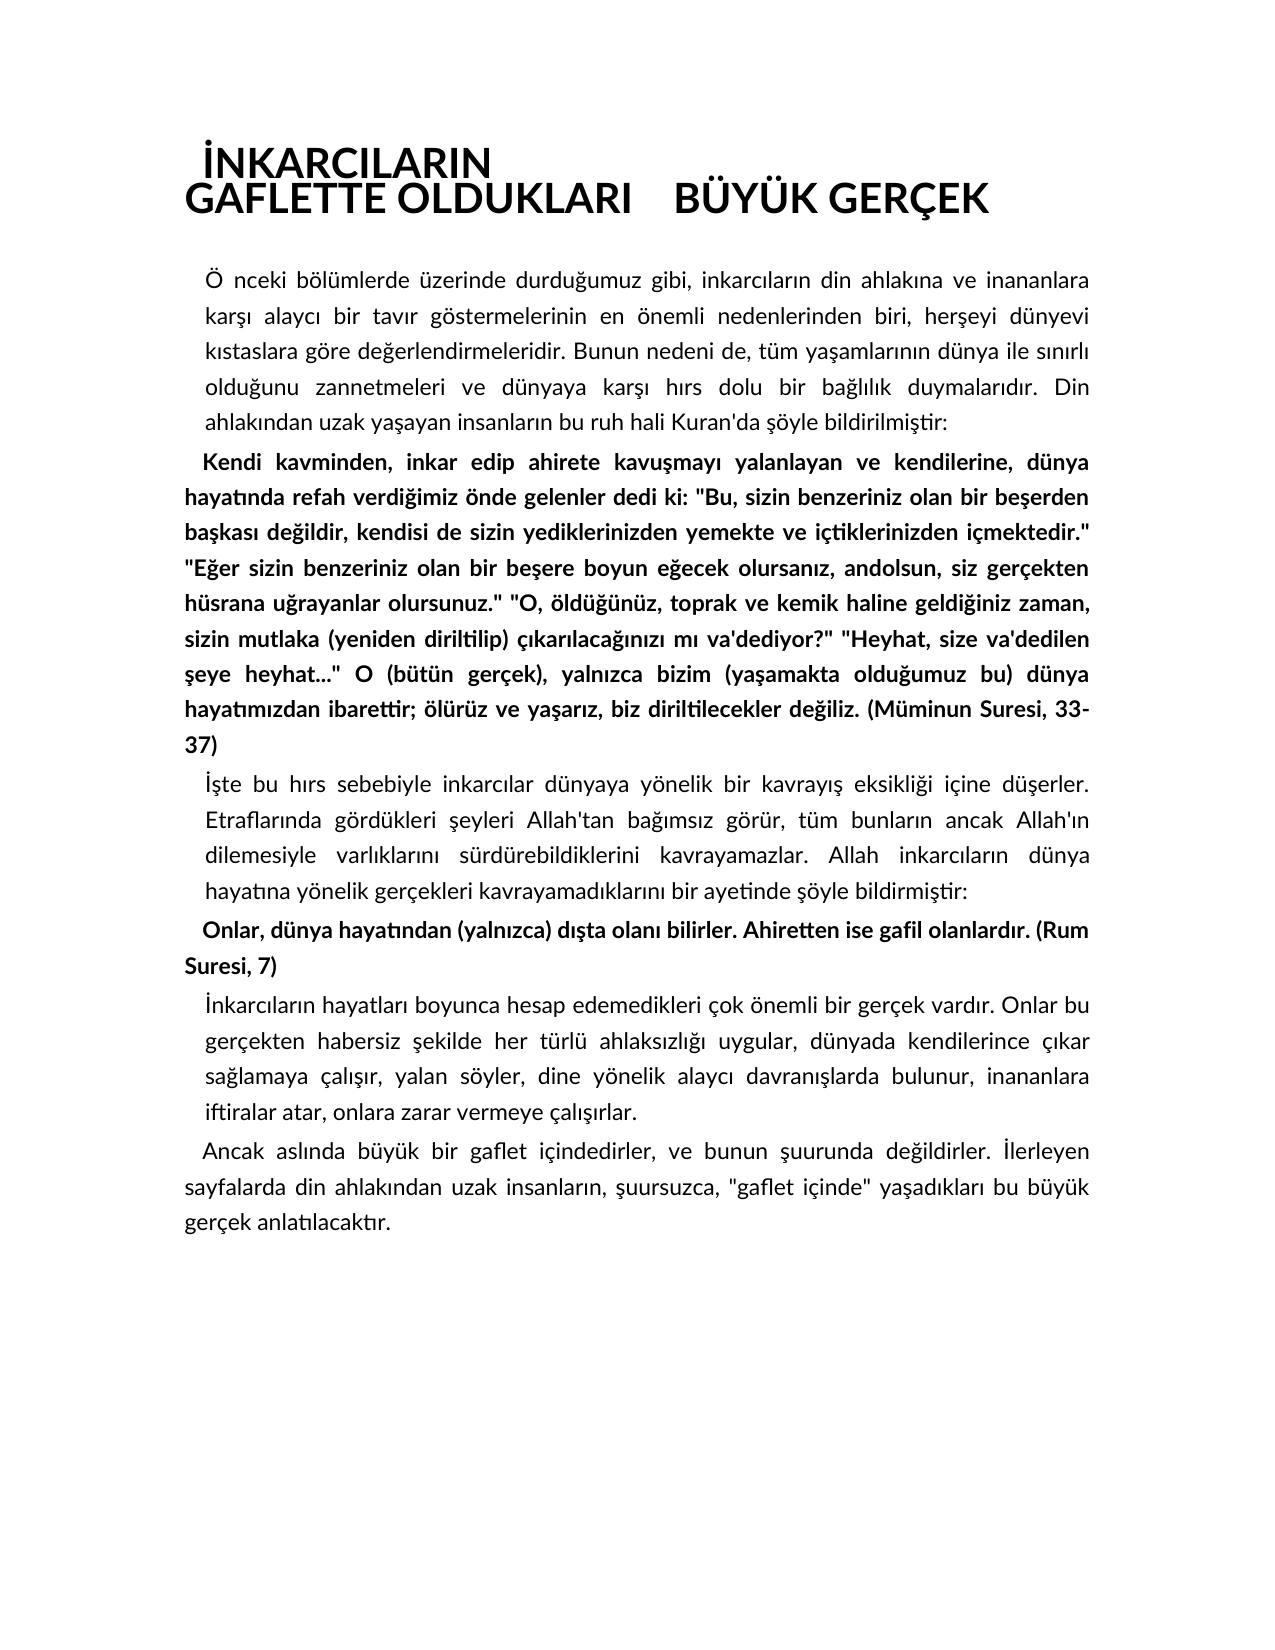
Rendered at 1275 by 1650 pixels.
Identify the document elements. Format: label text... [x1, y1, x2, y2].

text İnkarcıların hayatları boyunca hesap edemedikleri çok önemli bir gerçek vardır. Onlar bu gerçekten habersiz şekilde her türlü ahlaksızlığı uygular, dünyada kendilerince çıkar sağlamaya çalışır, yalan söyler, dine yönelik alaycı davranışlarda bulunur, inananlara iftiralar atar, onlara zarar vermeye çalışırlar. [205, 985, 1091, 1127]
text İNKARCILARIN GAFLETTE OLDUKLARI BÜYÜK GERÇEK [184, 150, 1091, 221]
text Kendi kavminden, inkar edip ahirete kavuşmayı yalanlayan ve kendilerine, dünya hayatında refah verdiğimiz önde gelenler dedi ki: "Bu, sizin benzeriniz olan bir beşerden başkası değildir, kendisi de sizin yediklerinizden yemekte ve içtiklerinizden içmektedir." "Eğer sizin benzeriniz olan bir beşere boyun eğecek olursanız, andolsun, siz gerçekten hüsrana uğrayanlar olursunuz." "O, öldüğünüz, toprak ve kemik haline geldiğiniz zaman, sizin mutlaka (yeniden diriltilip) çıkarılacağınızı mı va'dediyor?" "Heyhat, size va'dedilen şeye heyhat..." O (bütün gerçek), yalnızca bizim (yaşamakta olduğumuz bu) dünya hayatımızdan ibarettir; ölürüz ve yaşarız, biz diriltilecekler değiliz. (Müminun Suresi, 33-37) [184, 442, 1091, 760]
text Önceki bölümlerde üzerinde durduğumuz gibi, inkarcıların din ahlakına ve inananlara karşı alaycı bir tavır göstermelerinin en önemli nedenlerinden biri, herşeyi dünyevi kıstaslara göre değerlendirmeleridir. Bunun nedeni de, tüm yaşamlarının dünya ile sınırlı olduğunu zannetmeleri ve dünyaya karşı hırs dolu bir bağlılık duymalarıdır. Din ahlakından uzak yaşayan insanların bu ruh hali Kuran'da şöyle bildirilmiştir: [205, 260, 1091, 437]
text Ancak aslında büyük bir gaflet içindedirler, ve bunun şuurunda değildirler. İlerleyen sayfalarda din ahlakından uzak insanların, şuursuzca, "gaflet içinde" yaşadıkları bu büyük gerçek anlatılacaktır. [184, 1131, 1091, 1237]
text İşte bu hırs sebebiyle inkarcılar dünyaya yönelik bir kavrayış eksikliği içine düşerler. Etraflarında gördükleri şeyleri Allah'tan bağımsız görür, tüm bunların ancak Allah'ın dilemesiyle varlıklarını sürdürebildiklerini kavrayamazlar. Allah inkarcıların dünya hayatına yönelik gerçekleri kavrayamadıklarını bir ayetinde şöyle bildirmiştir: [205, 764, 1091, 906]
text Onlar, dünya hayatından (yalnızca) dışta olanı bilirler. Ahiretten ise gafil olanlardır. (Rum Suresi, 7) [184, 910, 1091, 981]
